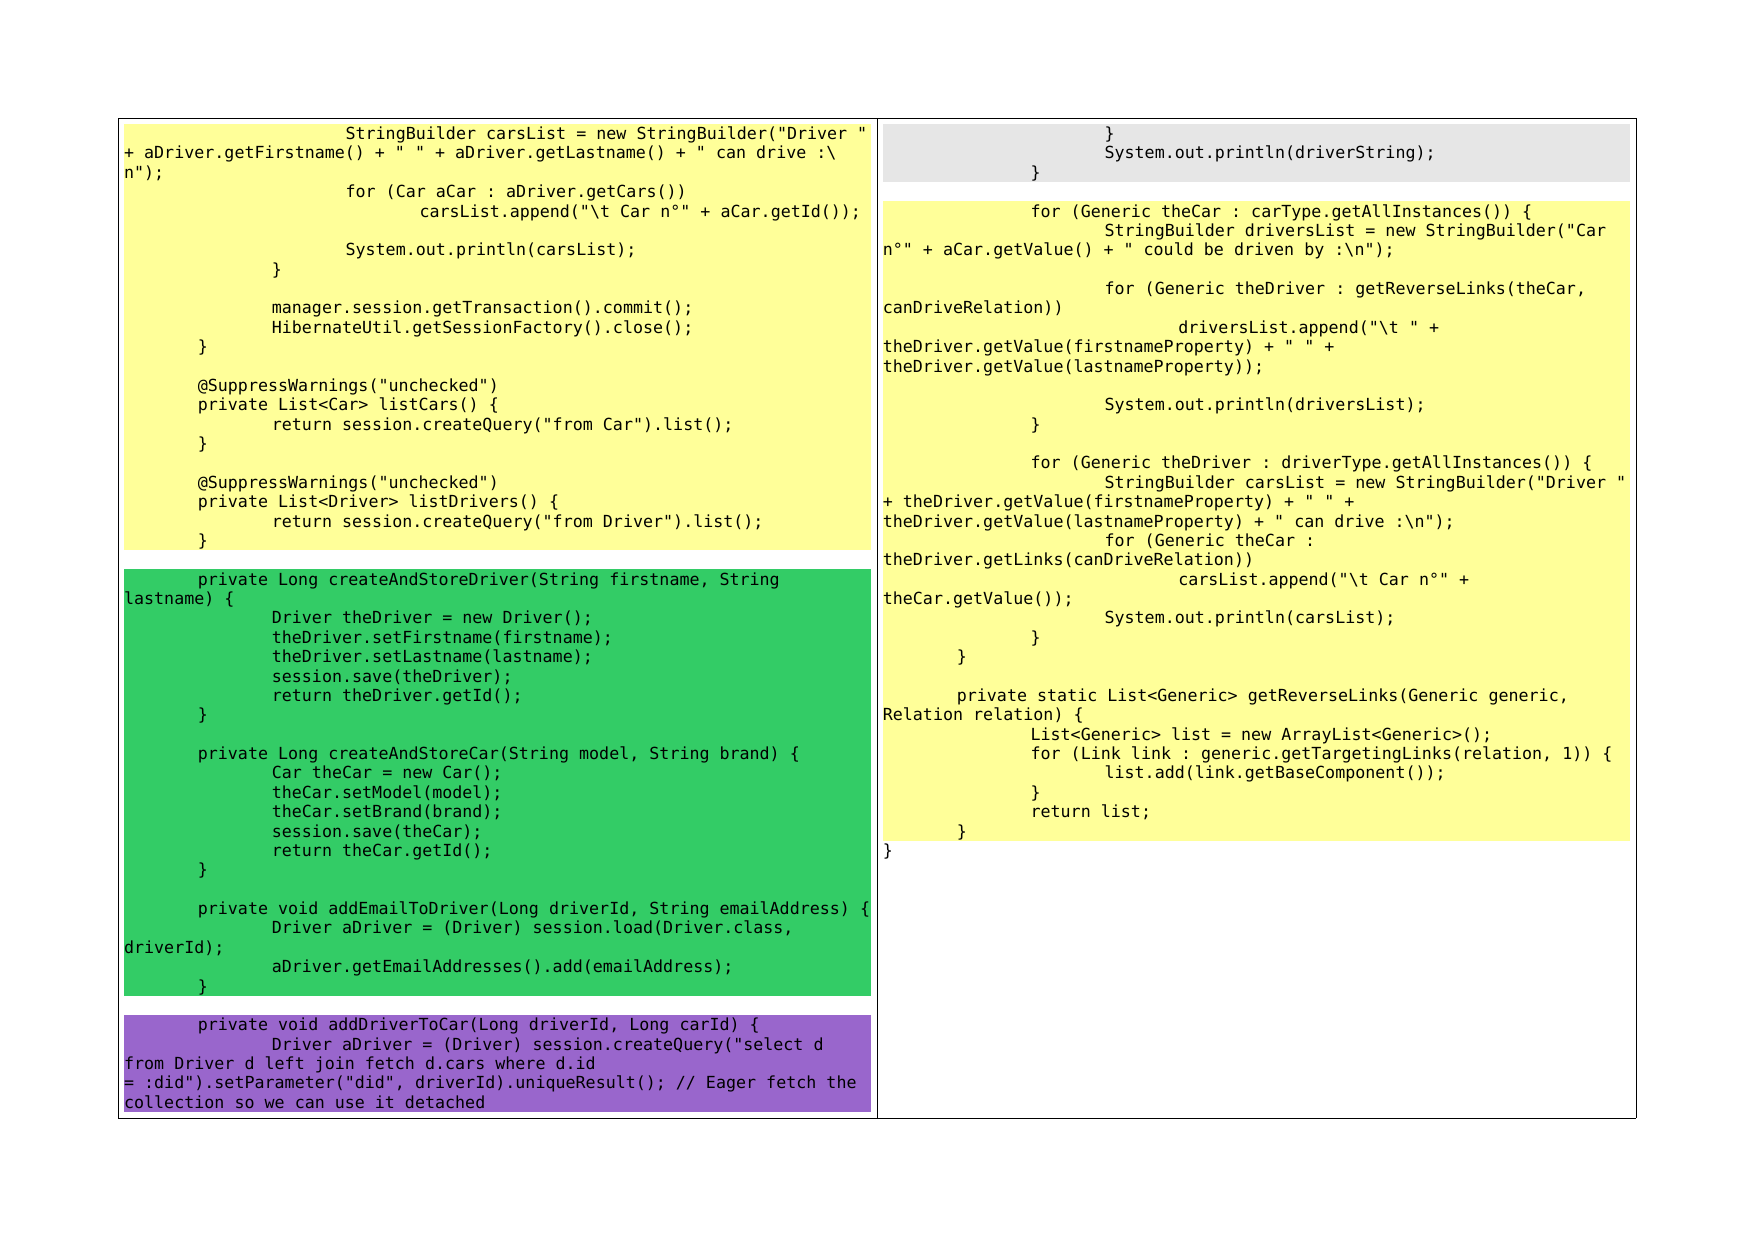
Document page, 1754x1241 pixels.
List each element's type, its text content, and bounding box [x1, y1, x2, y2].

table_header } System.out.println(driverString); } for (Generic theCar : carType.getAllInstances()) { StringBuilder driversList = new StringBuilder("Car n°" + aCar.getValue() + " could be driven by :\n"); for (Generic theDriver : getReverseLinks(theCar, canDriveRelation)) driversList.append("\t " + theDriver.getValue(firstnameProperty) + " " + theDriver.getValue(lastnameProperty)); System.out.println(driversList); } for (Generic theDriver : driverType.getAllInstances()) { StringBuilder carsList = new StringBuilder("Driver " + theDriver.getValue(firstnameProperty) + " " + theDriver.getValue(lastnameProperty) + " can drive :\n"); for (Generic theCar : theDriver.getLinks(canDriveRelation)) carsList.append("\t Car n°" + theCar.getValue()); System.out.println(carsList); } } private static List<Generic> getReverseLinks(Generic generic, Relation relation) { List<Generic> list = new ArrayList<Generic>(); for (Link link : generic.getTargetingLinks(relation, 1)) { list.add(link.getBaseComponent()); } return list; } } [878, 119, 1636, 1118]
table_header StringBuilder carsList = new StringBuilder("Driver " + aDriver.getFirstname() + " " + aDriver.getLastname() + " can drive :\n"); for (Car aCar : aDriver.getCars()) carsList.append("\t Car n°" + aCar.getId()); System.out.println(carsList); } manager.session.getTransaction().commit(); HibernateUtil.getSessionFactory().close(); } @SuppressWarnings("unchecked") private List<Car> listCars() { return session.createQuery("from Car").list(); } @SuppressWarnings("unchecked") private List<Driver> listDrivers() { return session.createQuery("from Driver").list(); } private Long createAndStoreDriver(String firstname, String lastname) { Driver theDriver = new Driver(); theDriver.setFirstname(firstname); theDriver.setLastname(lastname); session.save(theDriver); return theDriver.getId(); } private Long createAndStoreCar(String model, String brand) { Car theCar = new Car(); theCar.setModel(model); theCar.setBrand(brand); session.save(theCar); return theCar.getId(); } private void addEmailToDriver(Long driverId, String emailAddress) { Driver aDriver = (Driver) session.load(Driver.class, driverId); aDriver.getEmailAddresses().add(emailAddress); } private void addDriverToCar(Long driverId, Long carId) { Driver aDriver = (Driver) session.createQuery("select d from Driver d left join fetch d.cars where d.id = :did").setParameter("did", driverId).uniqueResult(); // Eager fetch the collection so we can use it detached [119, 119, 877, 1118]
